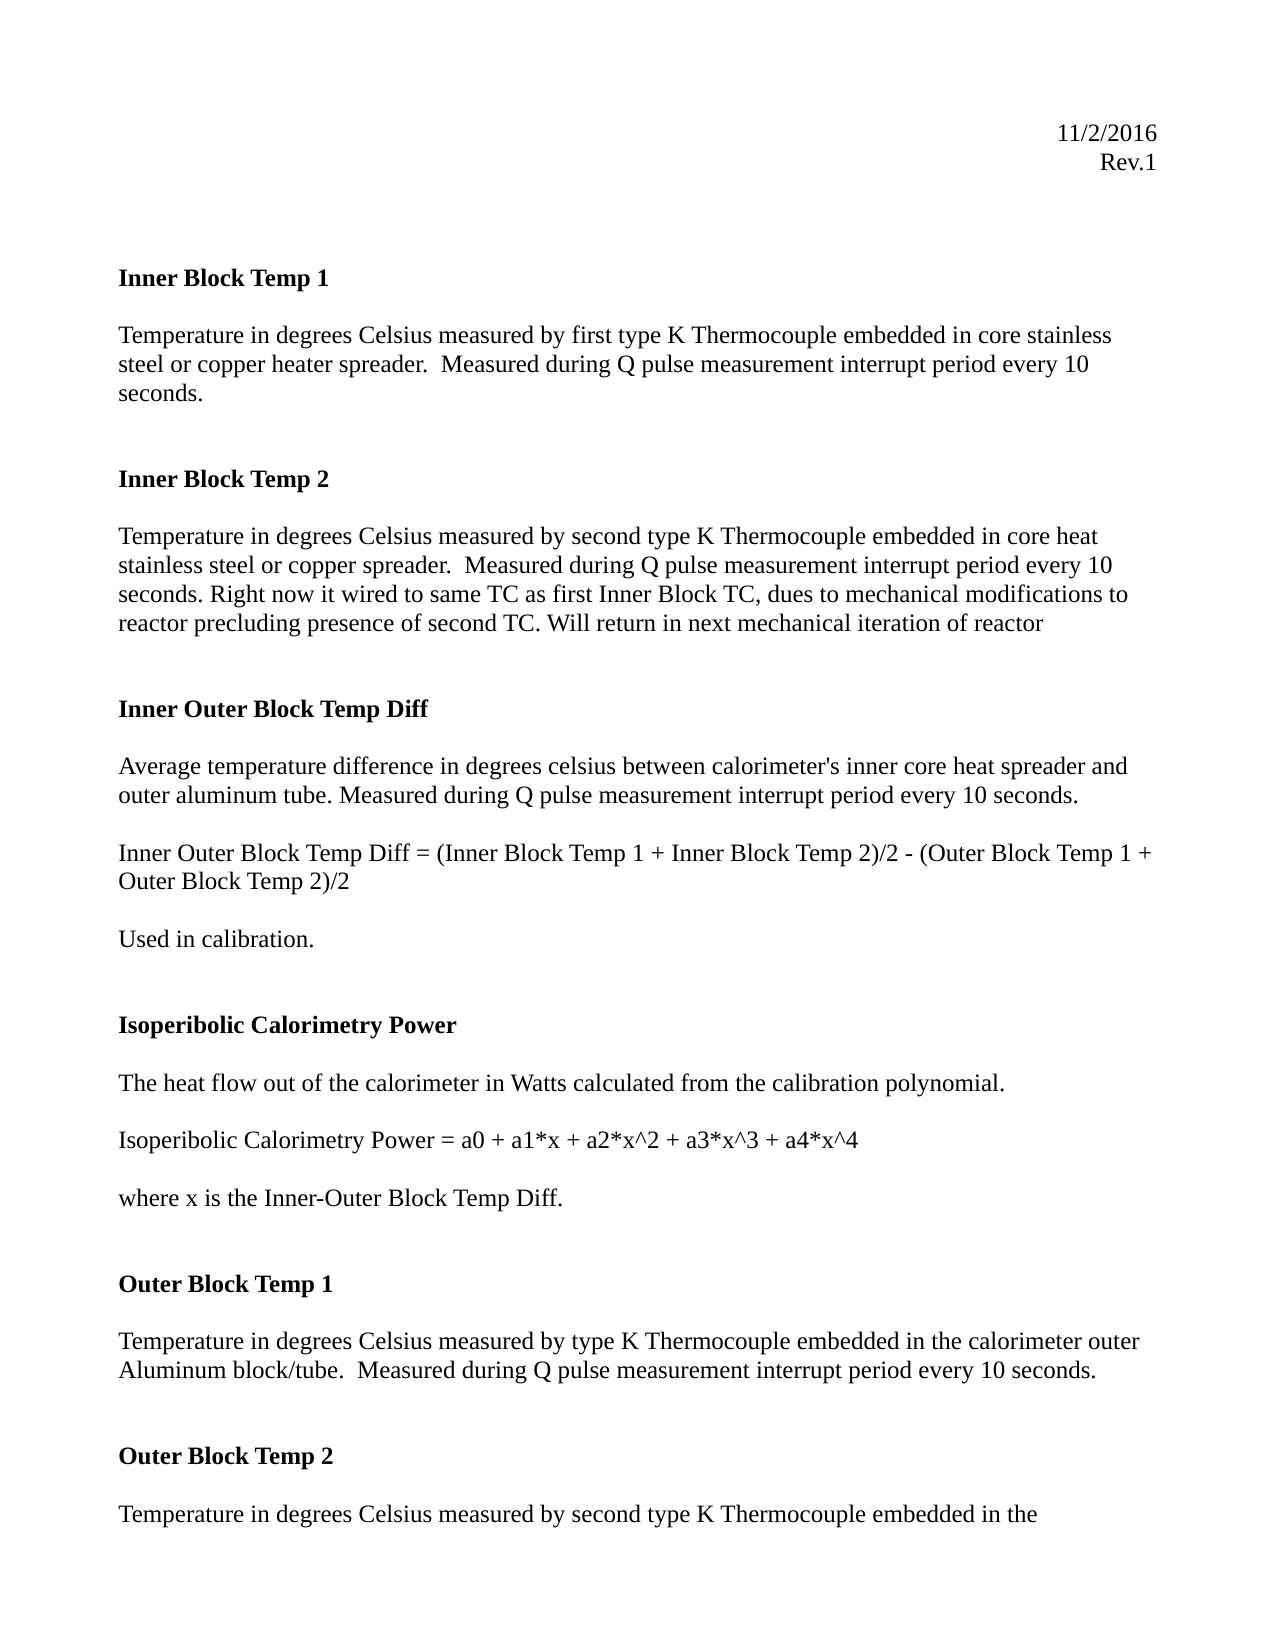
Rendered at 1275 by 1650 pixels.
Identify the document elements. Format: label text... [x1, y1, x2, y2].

text Temperature in degrees Celsius measured by first type K Thermocouple embedded in core stainless steel or copper heater spreader. Measured during Q pulse measurement interrupt period every 10 seconds. [118, 320, 1157, 406]
text where x is the Inner-Outer Block Temp Diff. [118, 1183, 1157, 1211]
text Average temperature difference in degrees celsius between calorimeter's inner core heat spreader and outer aluminum tube. Measured during Q pulse measurement interrupt period every 10 seconds. [118, 751, 1157, 809]
text Temperature in degrees Celsius measured by second type K Thermocouple embedded in the [118, 1499, 1157, 1528]
text Inner Outer Block Temp Diff [118, 694, 1157, 723]
text Isoperibolic Calorimetry Power = a0 + a1*x + a2*x^2 + a3*x^3 + a4*x^4 [118, 1125, 1157, 1154]
text Used in calibration. [118, 924, 1157, 953]
text The heat flow out of the calorimeter in Watts calculated from the calibration polynomial. [118, 1068, 1157, 1096]
text Outer Block Temp 1 [118, 1269, 1157, 1298]
text Inner Block Temp 2 [118, 464, 1157, 493]
text Inner Outer Block Temp Diff = (Inner Block Temp 1 + Inner Block Temp 2)/2 - (Outer Block Temp 1 + Outer Block Temp 2)/2 [118, 838, 1157, 895]
text Inner Block Temp 1 [118, 263, 1157, 291]
text Outer Block Temp 2 [118, 1441, 1157, 1470]
text Isoperibolic Calorimetry Power [118, 1010, 1157, 1039]
text Temperature in degrees Celsius measured by type K Thermocouple embedded in the calorimeter outer Aluminum block/tube. Measured during Q pulse measurement interrupt period every 10 seconds. [118, 1326, 1157, 1384]
text Temperature in degrees Celsius measured by second type K Thermocouple embedded in core heat stainless steel or copper spreader. Measured during Q pulse measurement interrupt period every 10 seconds. Right now it wired to same TC as first Inner Block TC, dues to mechanical modifications to reactor precluding presence of second TC. Will return in next mechanical iteration of reactor [118, 521, 1157, 636]
